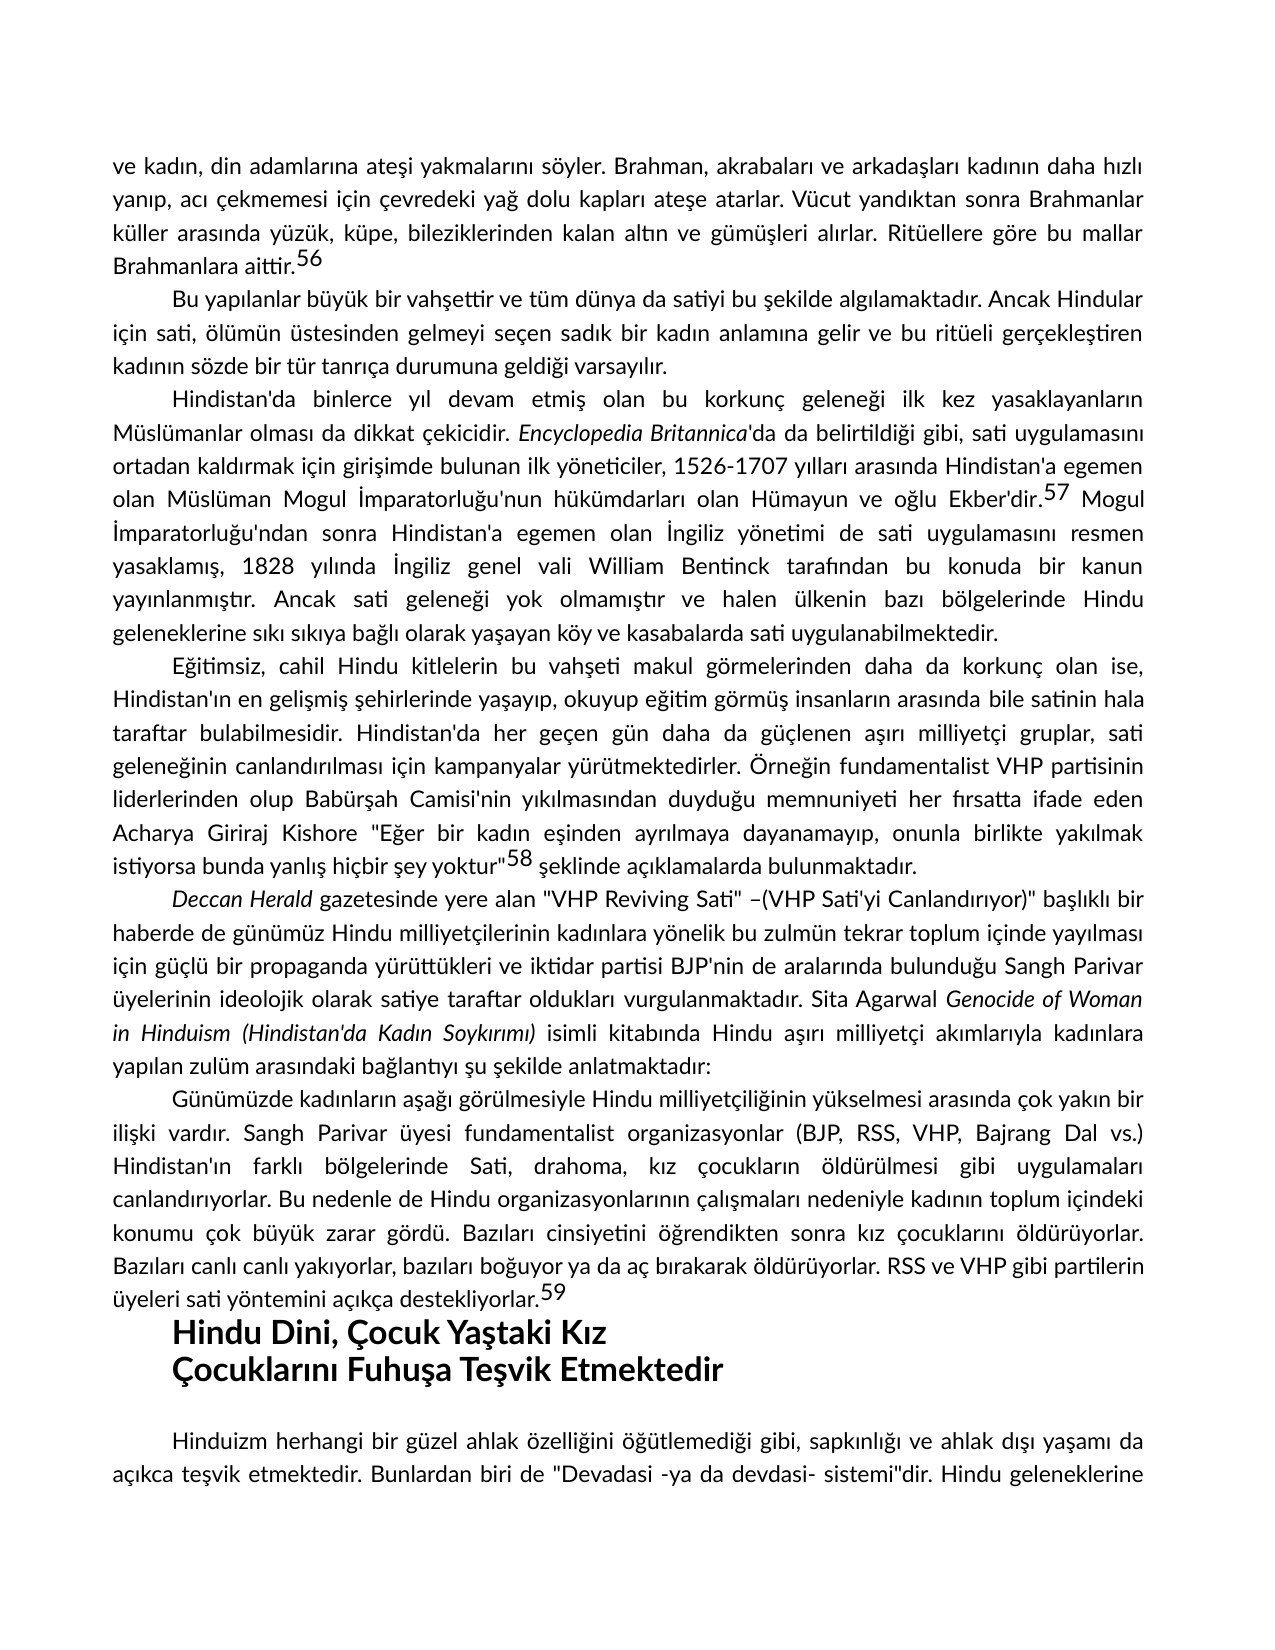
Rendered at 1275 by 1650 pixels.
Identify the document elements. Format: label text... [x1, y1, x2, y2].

text Eğitimsiz, cahil Hindu kitlelerin bu vahşeti makul görmelerinden daha da korkunç olan ise, Hindistan'ın en gelişmiş şehirlerinde yaşayıp, okuyup eğitim görmüş insanların arasında bile satinin hala taraftar bulabilmesidir. Hindistan'da her geçen gün daha da güçlenen aşırı milliyetçi gruplar, sati geleneğinin canlandırılması için kampanyalar yürütmektedirler. Örneğin fundamentalist VHP partisinin liderlerinden olup Babürşah Camisi'nin yıkılmasından duyduğu memnuniyeti her fırsatta ifade eden Acharya Giriraj Kishore "Eğer bir kadın eşinden ayrılmaya dayanamayıp, onunla birlikte yakılmak istiyorsa bunda yanlış hiçbir şey yoktur"58 şeklinde açıklamalarda bulunmaktadır. [112, 648, 1145, 881]
text Hindu Dini, Çocuk Yaştaki Kız [112, 1314, 1145, 1352]
text Hindistan'da binlerce yıl devam etmiş olan bu korkunç geleneği ilk kez yasaklayanların Müslümanlar olması da dikkat çekicidir. Encyclopedia Britannica'da da belirtildiği gibi, sati uygulamasını ortadan kaldırmak için girişimde bulunan ilk yöneticiler, 1526-1707 yılları arasında Hindistan'a egemen olan Müslüman Mogul İmparatorluğu'nun hükümdarları olan Hümayun ve oğlu Ekber'dir.57 Mogul İmparatorluğu'ndan sonra Hindistan'a egemen olan İngiliz yönetimi de sati uygulamasını resmen yasaklamış, 1828 yılında İngiliz genel vali William Bentinck tarafından bu konuda bir kanun yayınlanmıştır. Ancak sati geleneği yok olmamıştır ve halen ülkenin bazı bölgelerinde Hindu geleneklerine sıkı sıkıya bağlı olarak yaşayan köy ve kasabalarda sati uygulanabilmektedir. [112, 381, 1145, 648]
text ve kadın, din adamlarına ateşi yakmalarını söyler. Brahman, akrabaları ve arkadaşları kadının daha hızlı yanıp, acı çekmemesi için çevredeki yağ dolu kapları ateşe atarlar. Vücut yandıktan sonra Brahmanlar küller arasında yüzük, küpe, bileziklerinden kalan altın ve gümüşleri alırlar. Ritüellere göre bu mallar Brahmanlara aittir.56 [112, 148, 1145, 281]
text Deccan Herald gazetesinde yere alan "VHP Reviving Sati" –(VHP Sati'yi Canlandırıyor)" başlıklı bir haberde de günümüz Hindu milliyetçilerinin kadınlara yönelik bu zulmün tekrar toplum içinde yayılması için güçlü bir propaganda yürüttükleri ve iktidar partisi BJP'nin de aralarında bulunduğu Sangh Parivar üyelerinin ideolojik olarak satiye taraftar oldukları vurgulanmaktadır. Sita Agarwal Genocide of Woman in Hinduism (Hindistan'da Kadın Soykırımı) isimli kitabında Hindu aşırı milliyetçi akımlarıyla kadınlara yapılan zulüm arasındaki bağlantıyı şu şekilde anlatmaktadır: [112, 881, 1145, 1081]
text Hinduizm herhangi bir güzel ahlak özelliğini öğütlemediği gibi, sapkınlığı ve ahlak dışı yaşamı da açıkca teşvik etmektedir. Bunlardan biri de "Devadasi -ya da devdasi- sistemi"dir. Hindu geleneklerine [112, 1423, 1145, 1489]
text Bu yapılanlar büyük bir vahşettir ve tüm dünya da satiyi bu şekilde algılamaktadır. Ancak Hindular için sati, ölümün üstesinden gelmeyi seçen sadık bir kadın anlamına gelir ve bu ritüeli gerçekleştiren kadının sözde bir tür tanrıça durumuna geldiği varsayılır. [112, 281, 1145, 381]
text Çocuklarını Fuhuşa Teşvik Etmektedir [112, 1352, 1145, 1389]
text Günümüzde kadınların aşağı görülmesiyle Hindu milliyetçiliğinin yükselmesi arasında çok yakın bir ilişki vardır. Sangh Parivar üyesi fundamentalist organizasyonlar (BJP, RSS, VHP, Bajrang Dal vs.) Hindistan'ın farklı bölgelerinde Sati, drahoma, kız çocukların öldürülmesi gibi uygulamaları canlandırıyorlar. Bu nedenle de Hindu organizasyonlarının çalışmaları nedeniyle kadının toplum içindeki konumu çok büyük zarar gördü. Bazıları cinsiyetini öğrendikten sonra kız çocuklarını öldürüyorlar. Bazıları canlı canlı yakıyorlar, bazıları boğuyor ya da aç bırakarak öldürüyorlar. RSS ve VHP gibi partilerin üyeleri sati yöntemini açıkça destekliyorlar.59 [112, 1081, 1145, 1314]
